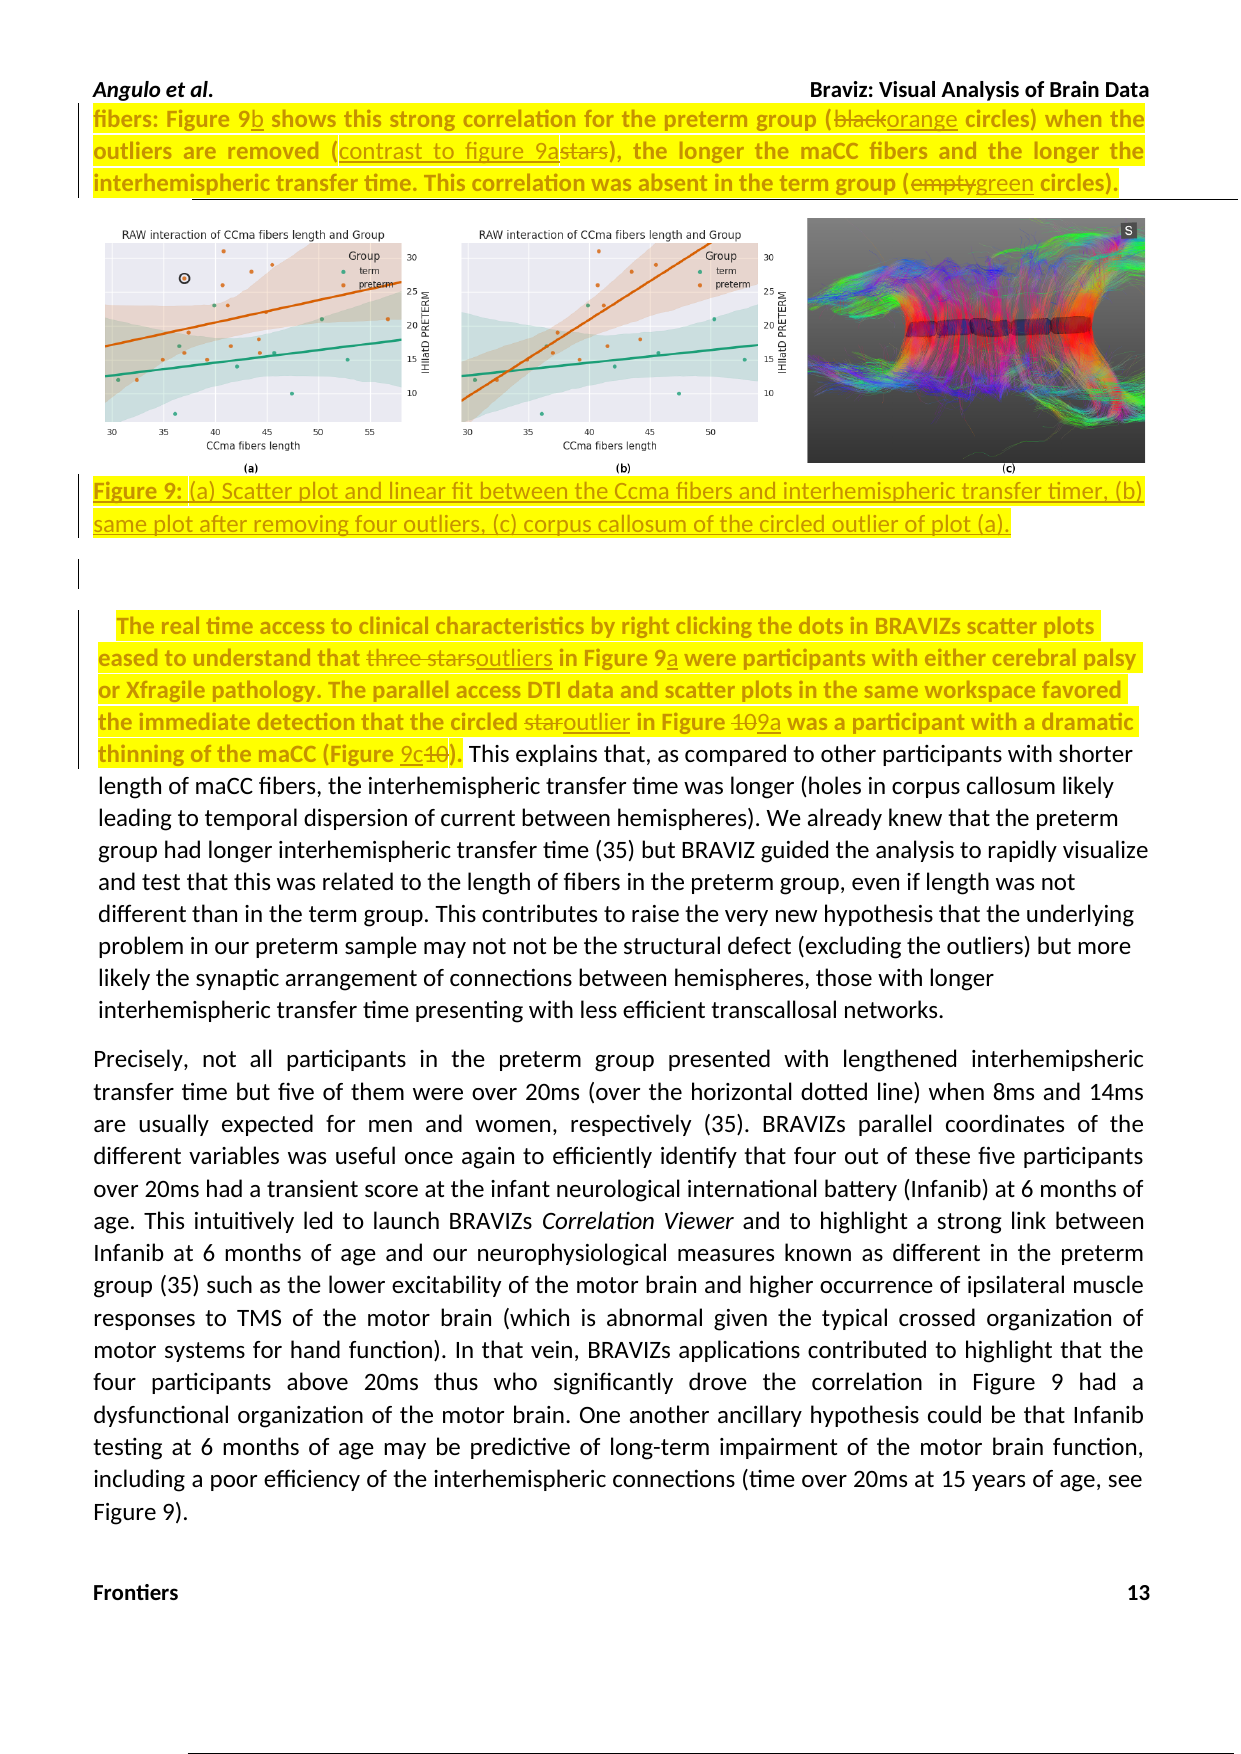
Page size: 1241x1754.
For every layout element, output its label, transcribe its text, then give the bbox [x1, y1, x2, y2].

text Figure 9: (a) Scatter plot and linear fit between the Ccma fibers and interhemispheric transfer timer, (b) same plot after removing four outliers, (c) corpus callosum of the circled outlier of plot (a). [93, 474, 1145, 538]
text All data had been already imported in BRAVIZ by the engineer before onset of work and this substantally fastened the access to spatial and non spatial data. BRAVIZ was used to explore the potential links between clinical outcomes and lower excitability of the motor brain, interhemispheric dysfunction, and volume / numbers of fibers of the corpus callosum. The applications were used following the non linear procedure that BRAVIZ uniquely supports. ANOVA results with scatter plots, standard deviations and superimposition of individual values helped immediately detect four outliers in the 15-year preterm adolescents sample. This should have taken far more time with other applications not processed by BRAVIZ in real time and in parallel. The Correlation Viewer allowed to remove these outliers with a simple click and to see instantaneously that they affected ANOVA results, which would not have been possible to detect if all applications had not be launched in the same workspace. Thus, the combination of ANOVA, Correlation Viewer and Parallel Coordinates (MRI for structure volume, DTI for fibers) showed that, without the outliers (studied below), the medial-anterior part of the corpus callosum (maCC connecting the motor areas between hemispheres) was smaller in volume in the preterm group (17228±5100mm3) than in the term (22352±3900mm3; p = 0.02) and exhibited fewer callosal fibers (1806±573) than in the term (2600±570; p = 0.008). Despite this thinning of corpus callosum, no link was detected with the interhemispheric time of transfer between motor areas that was shown to be significantly longer in the preterm group (35). However, the correlation matrix and scatter plots brought to attention that, by withdrawing the four outliers, a strongly red-colored (significant) link appeared between the interhemispheric transfer time and the length of the maCC fibers: Figure 9b shows this strong correlation for the preterm group (orange circles) when the outliers are removed (contrast to figure 9a), the longer the maCC fibers and the longer the interhemispheric transfer time. This correlation was absent in the term group (green circles). [93, 103, 1145, 198]
text The real time access to clinical characteristics by right clicking the dots in BRAVIZs scatter plots eased to understand that outliers in Figure 9a were participants with either cerebral palsy or Xfragile pathology. The parallel access DTI data and scatter plots in the same workspace favored the immediate detection that the circled outlier in Figure 9a was a participant with a dramatic thinning of the maCC (Figure 9c). This explains that, as compared to other participants with shorter length of maCC fibers, the interhemispheric transfer time was longer (holes in corpus callosum likely leading to temporal dispersion of current between hemispheres). We already knew that the preterm group had longer interhemispheric transfer time (35) but BRAVIZ guided the analysis to rapidly visualize and test that this was related to the length of fibers in the preterm group, even if length was not different than in the term group. This contributes to raise the very new hypothesis that the underlying problem in our preterm sample may not not be the structural defect (excluding the outliers) but more likely the synaptic arrangement of connections between hemispheres, those with longer interhemispheric transfer time presenting with less efficient transcallosal networks. [98, 610, 1150, 1024]
picture [93, 218, 1146, 474]
text Precisely, not all participants in the preterm group presented with lengthened interhemipsheric transfer time but five of them were over 20ms (over the horizontal dotted line) when 8ms and 14ms are usually expected for men and women, respectively (35). BRAVIZs parallel coordinates of the different variables was useful once again to efficiently identify that four out of these five participants over 20ms had a transient score at the infant neurological international battery (Infanib) at 6 months of age. This intuitively led to launch BRAVIZs Correlation Viewer and to highlight a strong link between Infanib at 6 months of age and our neurophysiological measures known as different in the preterm group (35) such as the lower excitability of the motor brain and higher occurrence of ipsilateral muscle responses to TMS of the motor brain (which is abnormal given the typical crossed organization of motor systems for hand function). In that vein, BRAVIZs applications contributed to highlight that the four participants above 20ms thus who significantly drove the correlation in Figure 9 had a dysfunctional organization of the motor brain. One another ancillary hypothesis could be that Infanib testing at 6 months of age may be predictive of long-term impairment of the motor brain function, including a poor efficiency of the interhemispheric connections (time over 20ms at 15 years of age, see Figure 9). [93, 1044, 1145, 1526]
